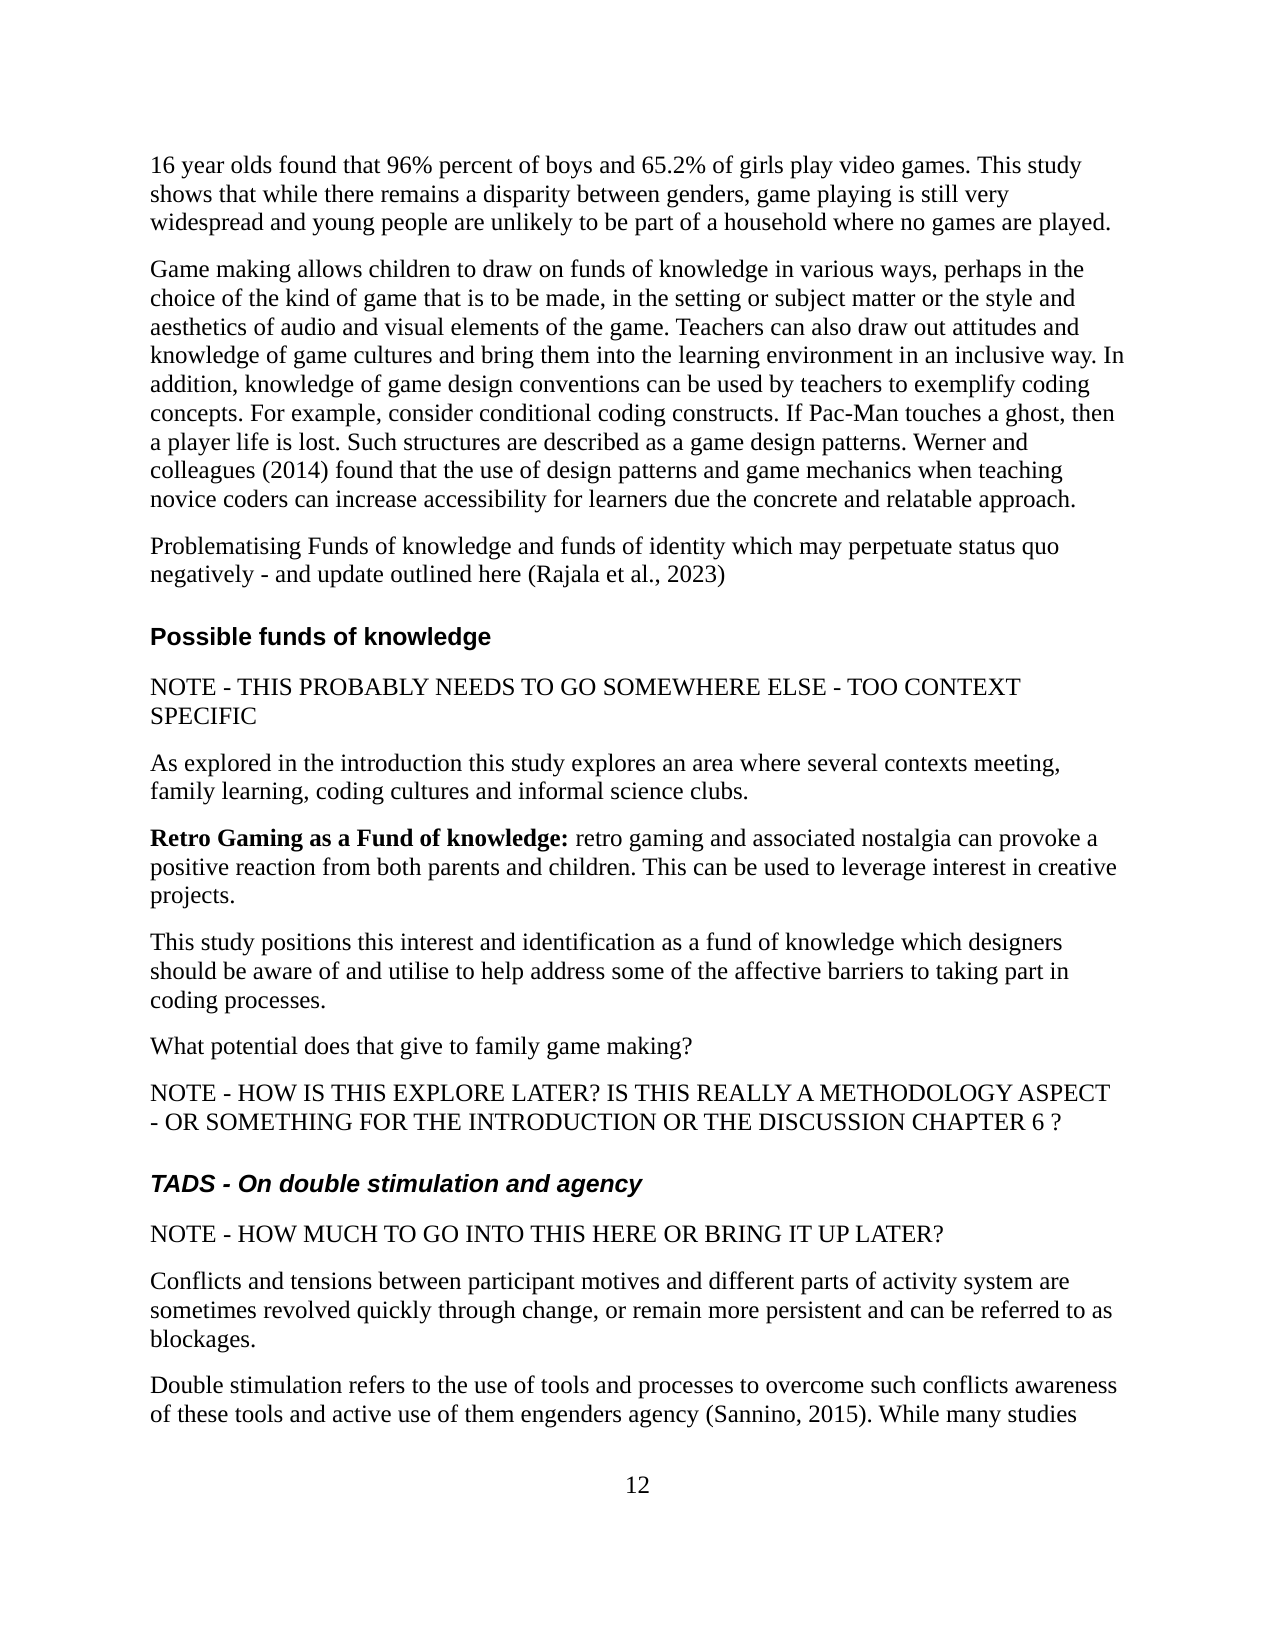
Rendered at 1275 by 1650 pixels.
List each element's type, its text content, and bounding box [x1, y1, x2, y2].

text What potential does that give to family game making? [150, 1031, 1125, 1060]
text Problematising Funds of knowledge and funds of identity which may perpetuate status quo negatively - and update outlined here (Rajala et al., 2023) [150, 531, 1125, 588]
text Game making allows children to draw on funds of knowledge in various ways, perhaps in the choice of the kind of game that is to be made, in the setting or subject matter or the style and aesthetics of audio and visual elements of the game. Teachers can also draw out attitudes and knowledge of game cultures and bring them into the learning environment in an inclusive way. In addition, knowledge of game design conventions can be used by teachers to exemplify coding concepts. For example, consider conditional coding constructs. If Pac-Man touches a ghost, then a player life is lost. Such structures are described as a game design patterns. Werner and colleagues (2014) found that the use of design patterns and game mechanics when teaching novice coders can increase accessibility for learners due the concrete and relatable approach. [150, 254, 1125, 513]
text Conflicts and tensions between participant motives and different parts of activity system are sometimes revolved quickly through change, or remain more persistent and can be referred to as blockages. [150, 1266, 1125, 1352]
text Retro Gaming as a Fund of knowledge: retro gaming and associated nostalgia can provoke a positive reaction from both parents and children. This can be used to leverage interest in creative projects. [150, 823, 1125, 909]
text Double stimulation refers to the use of tools and processes to overcome such conflicts awareness of these tools and active use of them engenders agency (Sannino, 2015). While many studies [150, 1370, 1125, 1428]
text As explored in the introduction this study explores an area where several contexts meeting, family learning, coding cultures and informal science clubs. [150, 748, 1125, 805]
text This study positions this interest and identification as a fund of knowledge which designers should be aware of and utilise to help address some of the affective barriers to taking part in coding processes. [150, 927, 1125, 1013]
text 16 year olds found that 96% percent of boys and 65.2% of girls play video games. This study shows that while there remains a disparity between genders, game playing is still very widespread and young people are unlikely to be part of a household where no games are played. [150, 150, 1125, 236]
text NOTE - THIS PROBABLY NEEDS TO GO SOMEWHERE ELSE - TOO CONTEXT SPECIFIC [150, 672, 1125, 730]
text NOTE - HOW IS THIS EXPLORE LATER? IS THIS REALLY A METHODOLOGY ASPECT - OR SOMETHING FOR THE INTRODUCTION OR THE DISCUSSION CHAPTER 6 ? [150, 1078, 1125, 1136]
subtitle TADS - On double stimulation and agency [150, 1169, 1125, 1198]
subtitle Possible funds of knowledge [150, 622, 1125, 651]
text NOTE - HOW MUCH TO GO INTO THIS HERE OR BRING IT UP LATER? [150, 1219, 1125, 1248]
